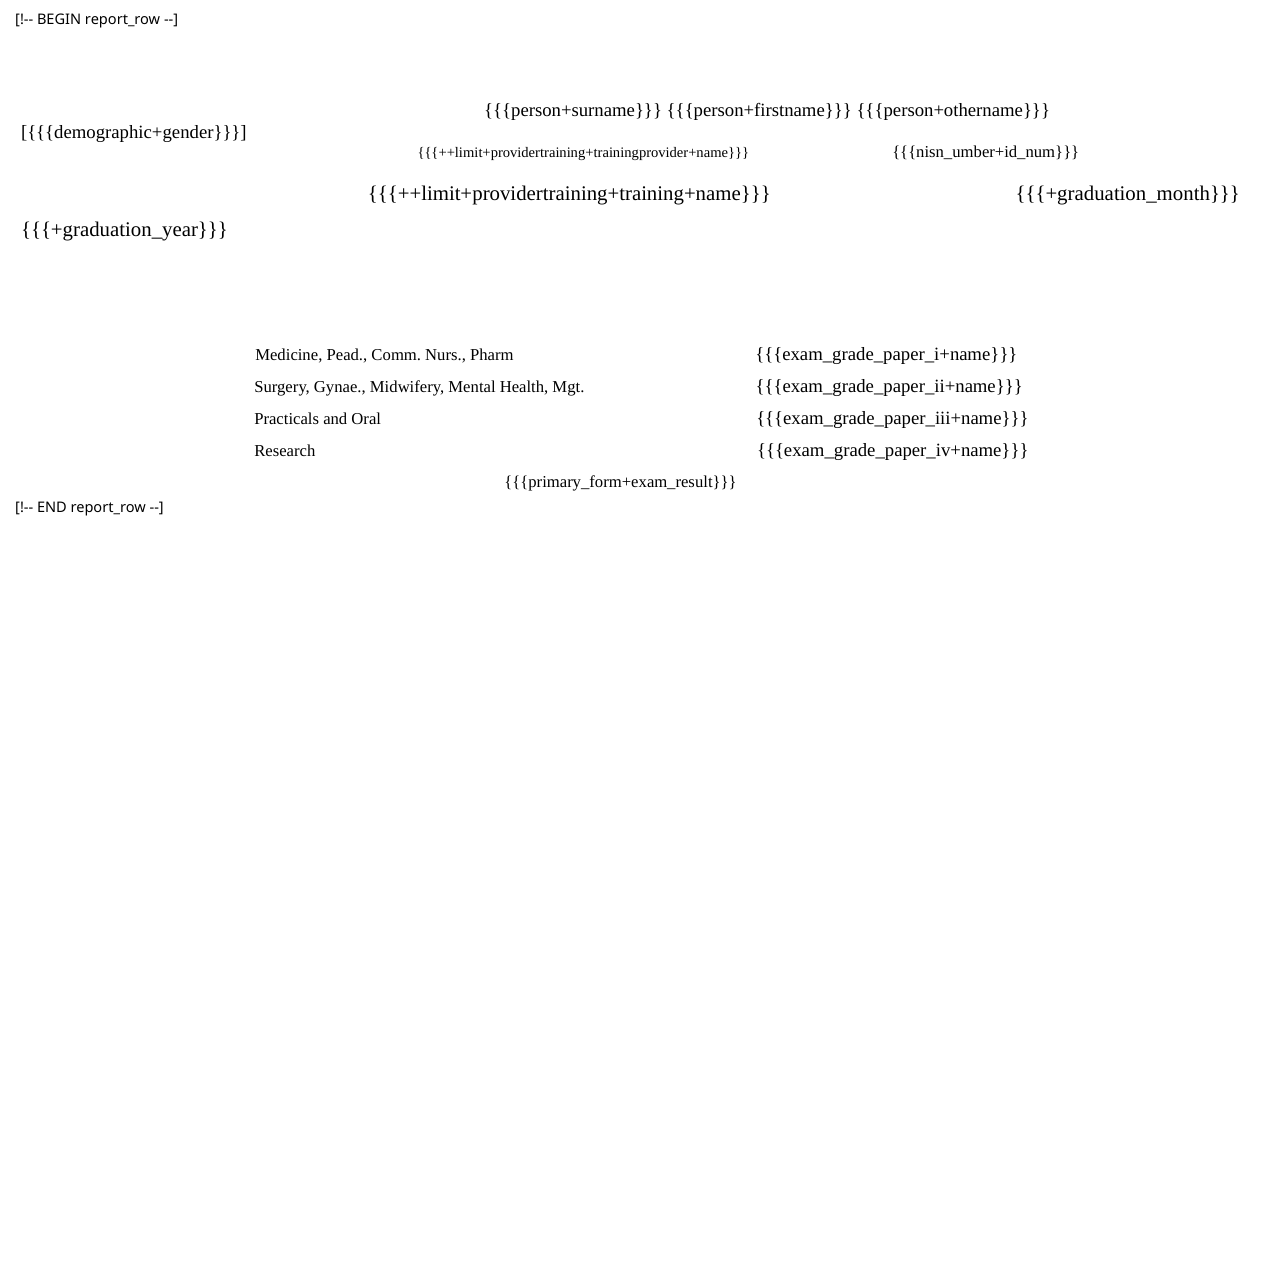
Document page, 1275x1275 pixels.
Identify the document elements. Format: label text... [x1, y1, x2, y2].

text [!-- END report_row --] [15, 496, 1260, 516]
text [!-- BEGIN report_row --] [15, 9, 1260, 29]
table_header {{{person+surname}}} {{{person+firstname}}} {{{person+othername}}} [{{{demographic+gender}}}] {{{++limit+providertraining+trainingprovider+name}}} {{{nisn_umber+id_num}}} {{{++limit+providertraining+training+name}}} {{{+graduation_month}}} {{{+graduation_year}}} Medicine, Pead., Comm. Nurs., Pharm {{{exam_grade_paper_i+name}}} Surgery, Gynae., Midwifery, Mental Health, Mgt. {{{exam_grade_paper_ii+name}}} Practicals and Oral {{{exam_grade_paper_iii+name}}} Research {{{exam_grade_paper_iv+name}}} {{{primary_form+exam_result}}} [15, 29, 1260, 496]
